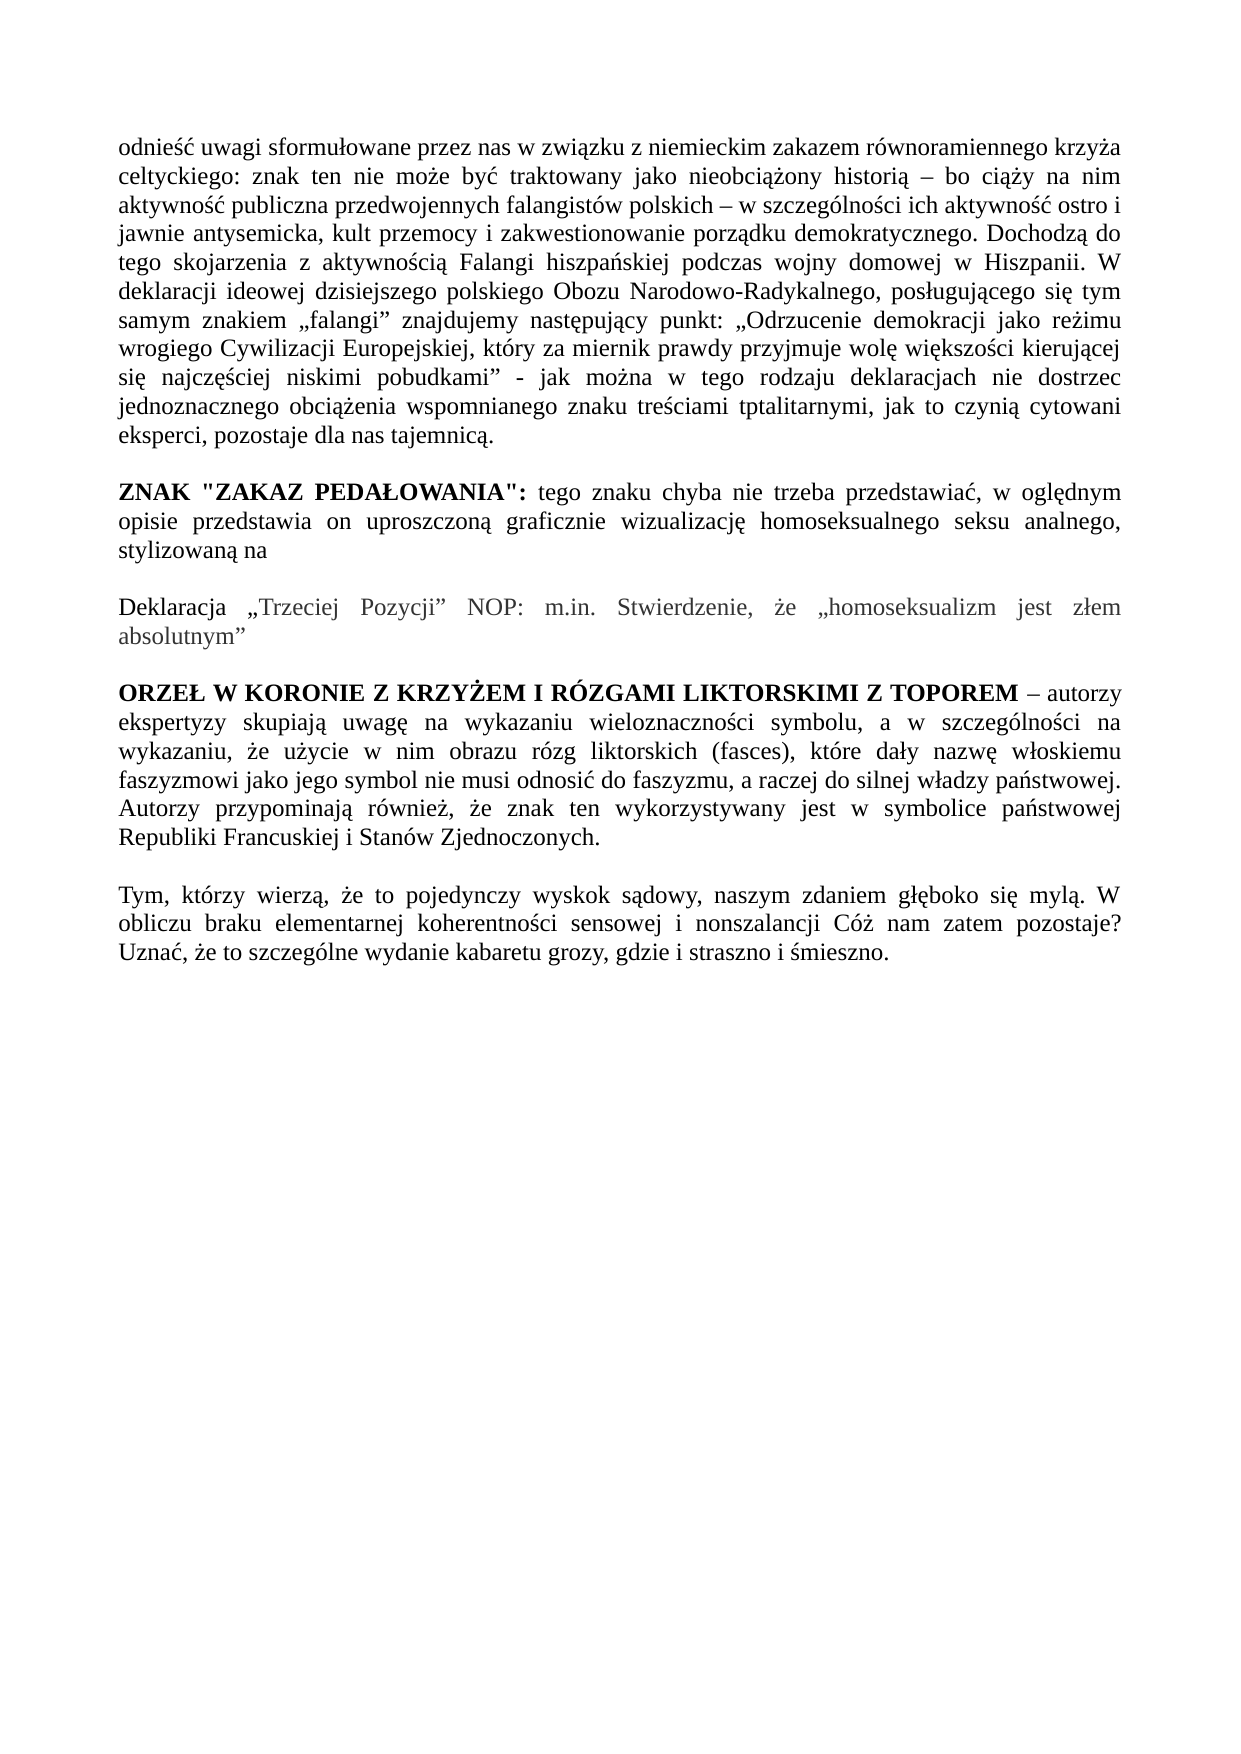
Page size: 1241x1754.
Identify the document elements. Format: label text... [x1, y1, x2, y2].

text odnieść uwagi sformułowane przez nas w związku z niemieckim zakazem równoramiennego krzyża celtyckiego: znak ten nie może być traktowany jako nieobciążony historią – bo ciąży na nim aktywność publiczna przedwojennych falangistów polskich – w szczególności ich aktywność ostro i jawnie antysemicka, kult przemocy i zakwestionowanie porządku demokratycznego. Dochodzą do tego skojarzenia z aktywnością Falangi hiszpańskiej podczas wojny domowej w Hiszpanii. W deklaracji ideowej dzisiejszego polskiego Obozu Narodowo-Radykalnego, posługującego się tym samym znakiem „falangi” znajdujemy następujący punkt: „Odrzucenie demokracji jako reżimu wrogiego Cywilizacji Europejskiej, który za miernik prawdy przyjmuje wolę większości kierującej się najczęściej niskimi pobudkami” - jak można w tego rodzaju deklaracjach nie dostrzec jednoznacznego obciążenia wspomnianego znaku treściami tptalitarnymi, jak to czynią cytowani eksperci, pozostaje dla nas tajemnicą. [118, 132, 1122, 448]
text Deklaracja „Trzeciej Pozycji” NOP: m.in. Stwierdzenie, że „homoseksualizm jest złem absolutnym” [118, 592, 1122, 650]
text Tym, którzy wierzą, że to pojedynczy wyskok sądowy, naszym zdaniem głęboko się mylą. W obliczu braku elementarnej koherentności sensowej i nonszalancji Cóż nam zatem pozostaje? Uznać, że to szczególne wydanie kabaretu grozy, gdzie i straszno i śmieszno. [118, 880, 1122, 966]
text ORZEŁ W KORONIE Z KRZYŻEM I RÓZGAMI LIKTORSKIMI Z TOPOREM – autorzy ekspertyzy skupiają uwagę na wykazaniu wieloznaczności symbolu, a w szczególności na wykazaniu, że użycie w nim obrazu rózg liktorskich (fasces), które dały nazwę włoskiemu faszyzmowi jako jego symbol nie musi odnosić do faszyzmu, a raczej do silnej władzy państwowej. Autorzy przypominają również, że znak ten wykorzystywany jest w symbolice państwowej Republiki Francuskiej i Stanów Zjednoczonych. [118, 678, 1122, 851]
text ZNAK "ZAKAZ PEDAŁOWANIA": tego znaku chyba nie trzeba przedstawiać, w oględnym opisie przedstawia on uproszczoną graficznie wizualizację homoseksualnego seksu analnego, stylizowaną na [118, 477, 1122, 563]
